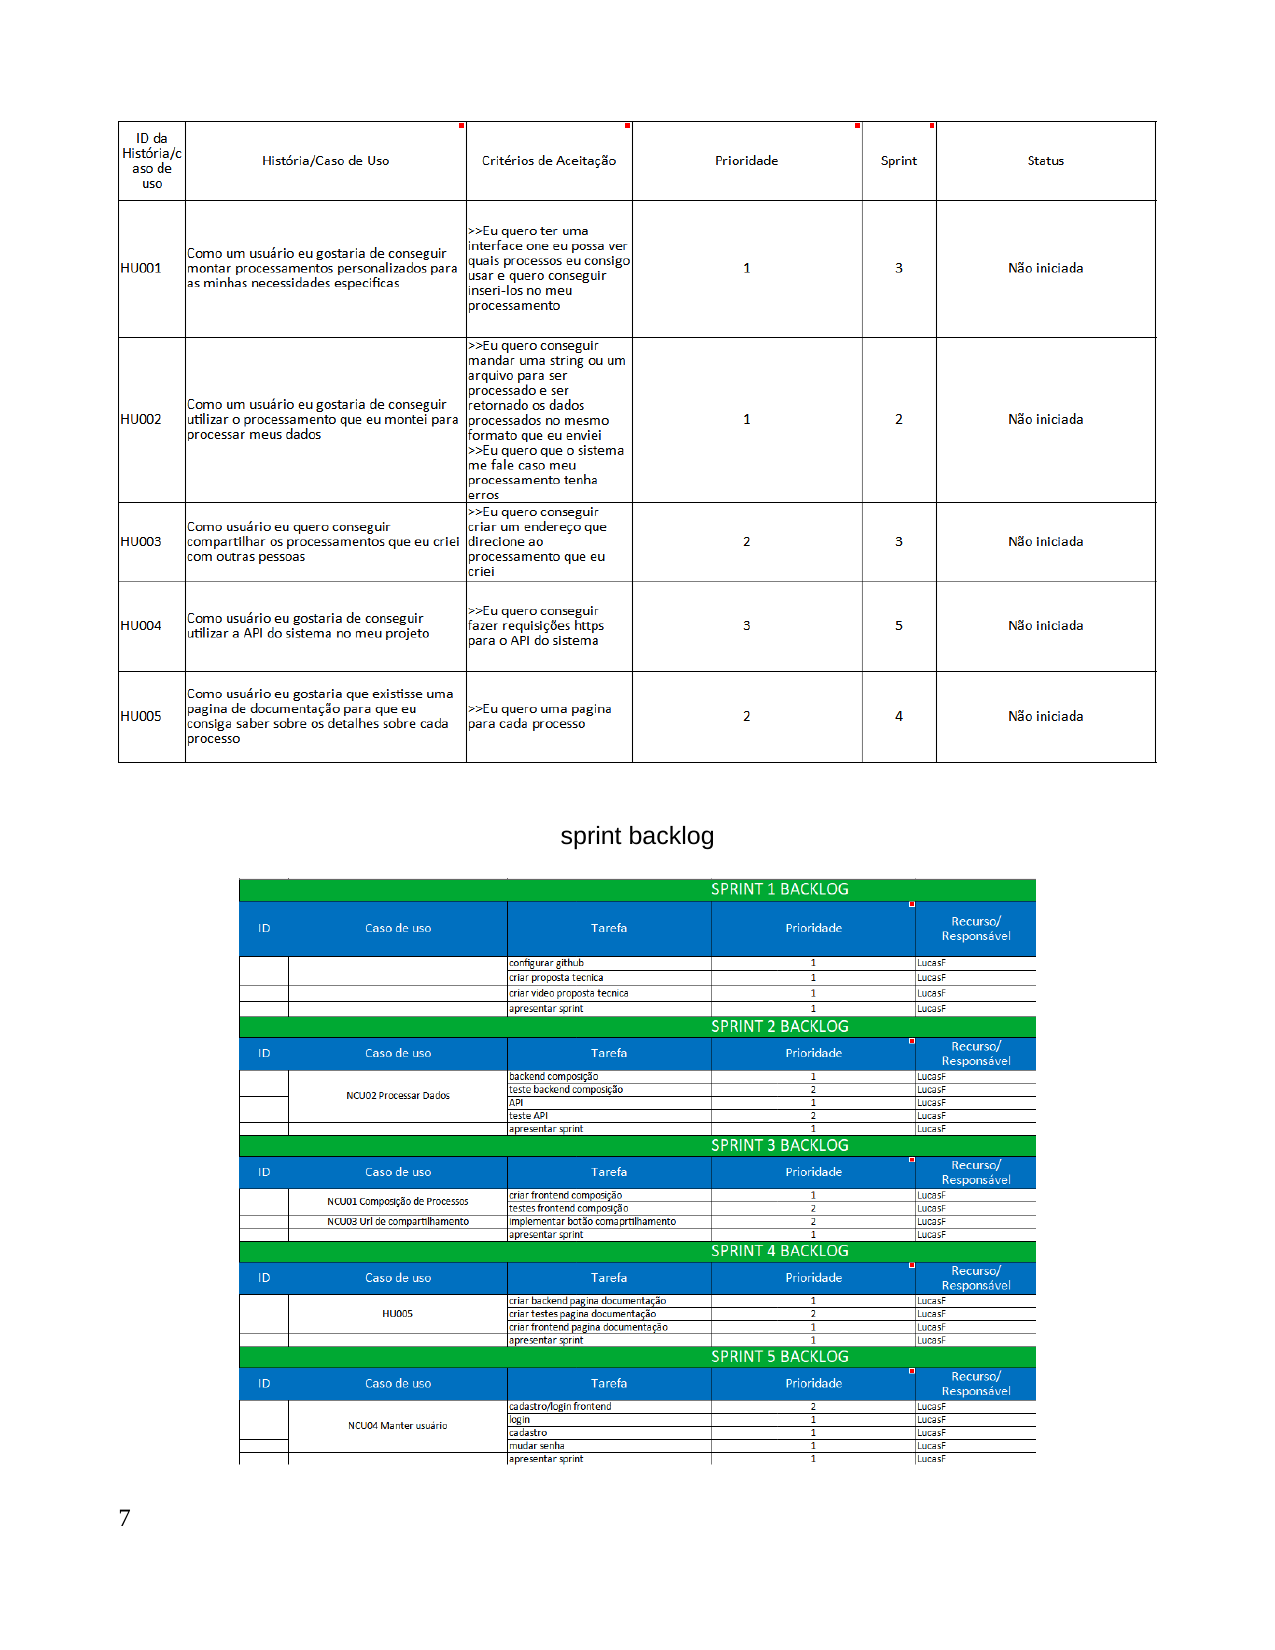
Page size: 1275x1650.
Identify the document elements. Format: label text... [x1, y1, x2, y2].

picture [118, 118, 1157, 764]
picture [239, 878, 1036, 1465]
text sprint backlog [118, 821, 1157, 850]
